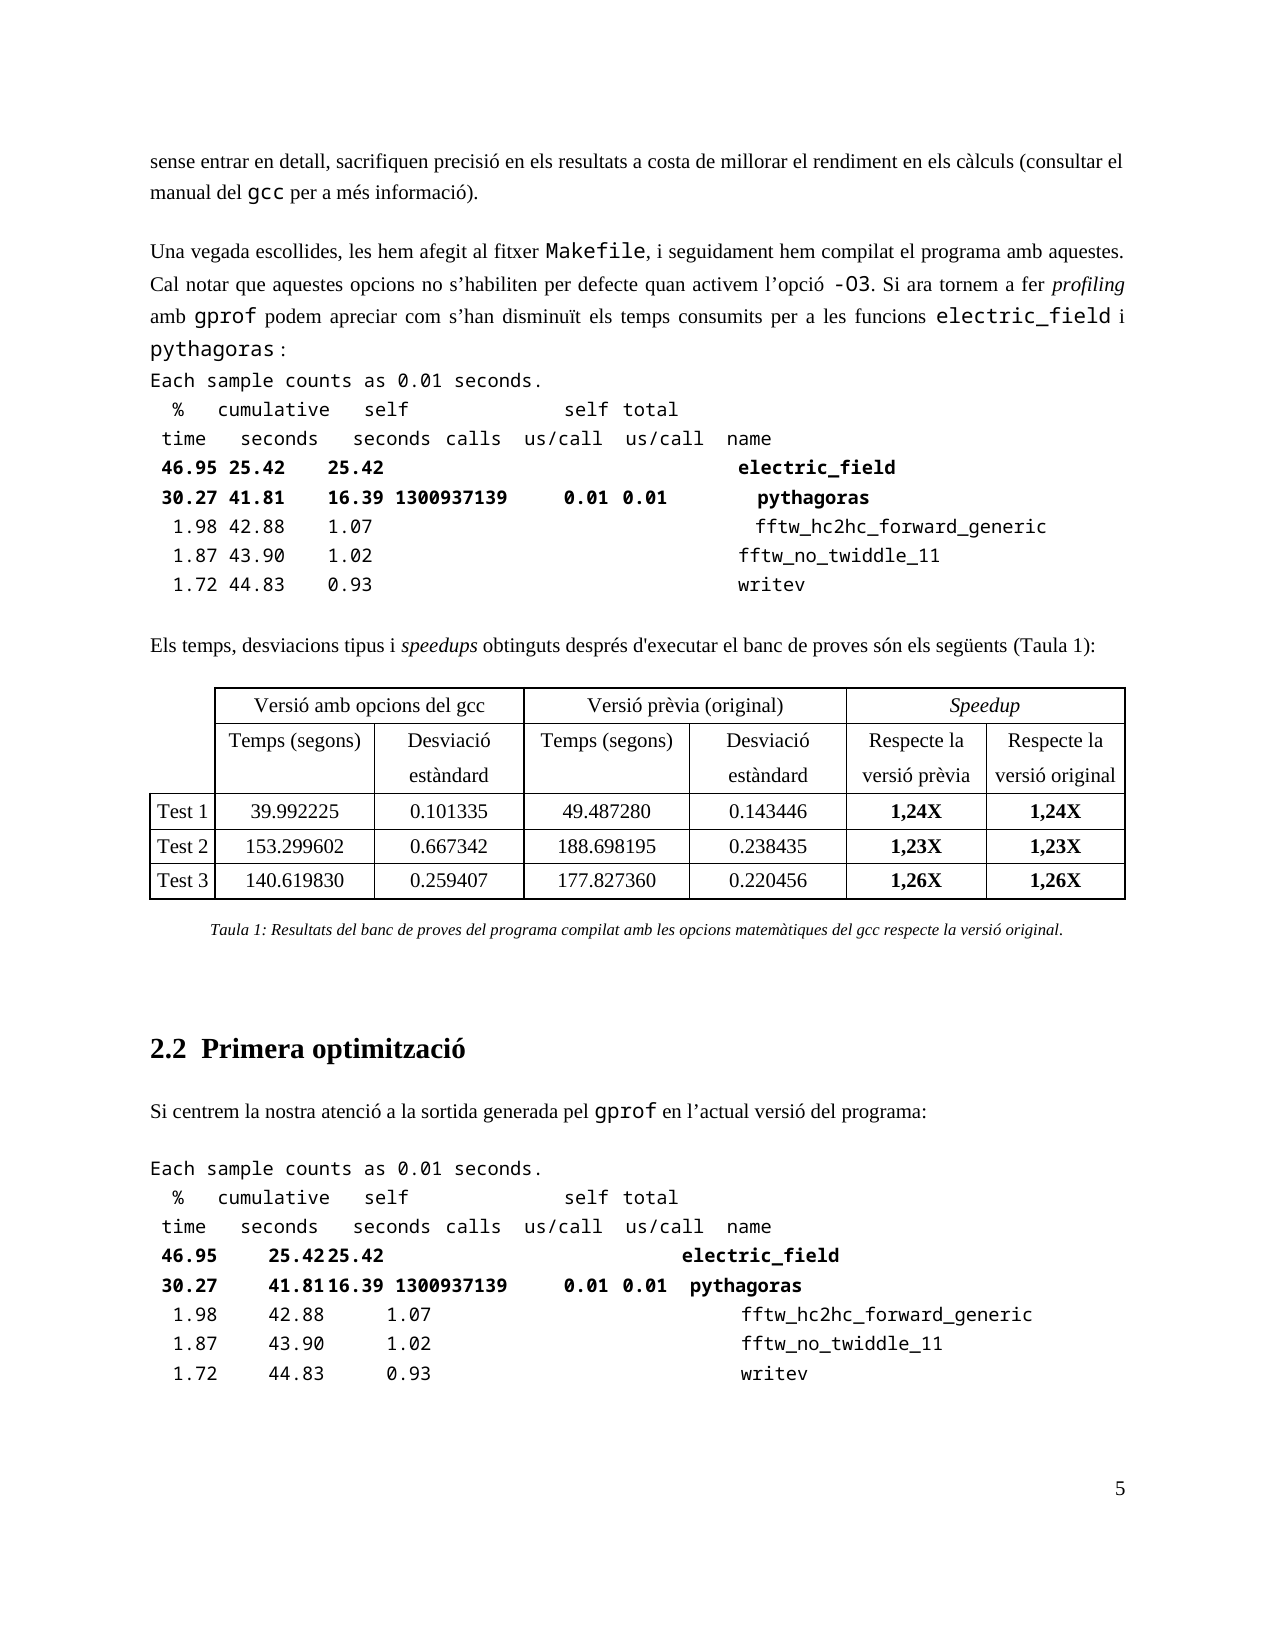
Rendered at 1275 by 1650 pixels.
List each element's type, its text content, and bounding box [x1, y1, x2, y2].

table_cell 1,24X [987, 794, 1124, 829]
table_header Speedup [847, 689, 1124, 723]
text 2.2 Primera optimització [150, 1032, 1125, 1064]
text 1.72 44.83 0.93 writev [150, 572, 1125, 597]
text Taula 1: Resultats del banc de proves del programa compilat amb les opcions matemàtiques del gcc respecte la versió original. [150, 921, 1125, 939]
table_cell Test 1 [151, 794, 214, 829]
table_cell Respecte la versió prèvia [847, 724, 986, 792]
text 30.27 41.81 16.39 1300937139 0.01 0.01 pythagoras [150, 1272, 1125, 1298]
table_cell 153.299602 [216, 830, 374, 863]
text time seconds seconds calls us/call us/call name [150, 1213, 1125, 1239]
text time seconds seconds calls us/call us/call name [150, 425, 1125, 451]
table_cell 1,24X [847, 794, 986, 829]
text 1.87 43.90 1.02 fftw_no_twiddle_11 [150, 542, 1125, 568]
text 46.95 25.42 25.42 electric_field [150, 455, 1125, 480]
text 46.95 25.42 25.42 electric_field [150, 1243, 1125, 1268]
table_cell 0.220456 [690, 864, 846, 898]
text Els temps, desviacions tipus i speedups obtinguts després d'executar el banc de proves són els següents (Taula 1): [150, 634, 1125, 657]
text 1.72 44.83 0.93 writev [150, 1360, 1125, 1385]
text 1.98 42.88 1.07 fftw_hc2hc_forward_generic [150, 513, 1125, 539]
table_cell 39.992225 [216, 794, 374, 829]
table_header Versió prèvia (original) [525, 689, 846, 723]
table_cell Temps (segons) [525, 724, 689, 792]
table_cell 1,26X [987, 864, 1124, 898]
table_cell Test 3 [151, 864, 214, 898]
table_cell 188.698195 [525, 830, 689, 863]
table_cell 0.143446 [690, 794, 846, 829]
table_cell 0.667342 [375, 830, 523, 863]
table_cell 0.101335 [375, 794, 523, 829]
text sense entrar en detall, sacrifiquen precisió en els resultats a costa de millorar el rendiment en els càlculs (consultar el manual del gcc per a més informació). [150, 150, 1125, 206]
text 1.98 42.88 1.07 fftw_hc2hc_forward_generic [150, 1301, 1125, 1327]
table_cell Desviació estàndard [375, 724, 523, 792]
table_cell Respecte la versió original [987, 724, 1124, 792]
text % cumulative self self total [150, 396, 1125, 422]
table_cell 1,23X [987, 830, 1124, 863]
text % cumulative self self total [150, 1184, 1125, 1210]
table_cell 177.827360 [525, 864, 689, 898]
text Si centrem la nostra atenció a la sortida generada pel gprof en l’actual versió del programa: [150, 1096, 1125, 1124]
table_cell 49.487280 [525, 794, 689, 829]
text 30.27 41.81 16.39 1300937139 0.01 0.01 pythagoras [150, 484, 1125, 509]
table_cell Temps (segons) [216, 724, 374, 792]
table_cell 1,26X [847, 864, 986, 898]
text Each sample counts as 0.01 seconds. [150, 1155, 1125, 1181]
text 1.87 43.90 1.02 fftw_no_twiddle_11 [150, 1331, 1125, 1356]
table_cell Test 2 [151, 830, 214, 863]
table_cell 0.259407 [375, 864, 523, 898]
table_header Versió amb opcions del gcc [216, 689, 523, 723]
table_header [150, 687, 214, 792]
text Una vegada escollides, les hem afegit al fitxer Makefile, i seguidament hem compilat el programa amb aquestes. Cal notar que aquestes opcions no s’habiliten per defecte quan activem l’opció -O3. Si ara tornem a fer profiling amb gprof podem apreciar com s’han disminuït els temps consumits per a les funcions electric_field i pythagoras : [150, 236, 1125, 363]
table_cell 140.619830 [216, 864, 374, 898]
table_cell 1,23X [847, 830, 986, 863]
table_cell 0.238435 [690, 830, 846, 863]
text Each sample counts as 0.01 seconds. [150, 367, 1125, 392]
table_cell Desviació estàndard [690, 724, 846, 792]
